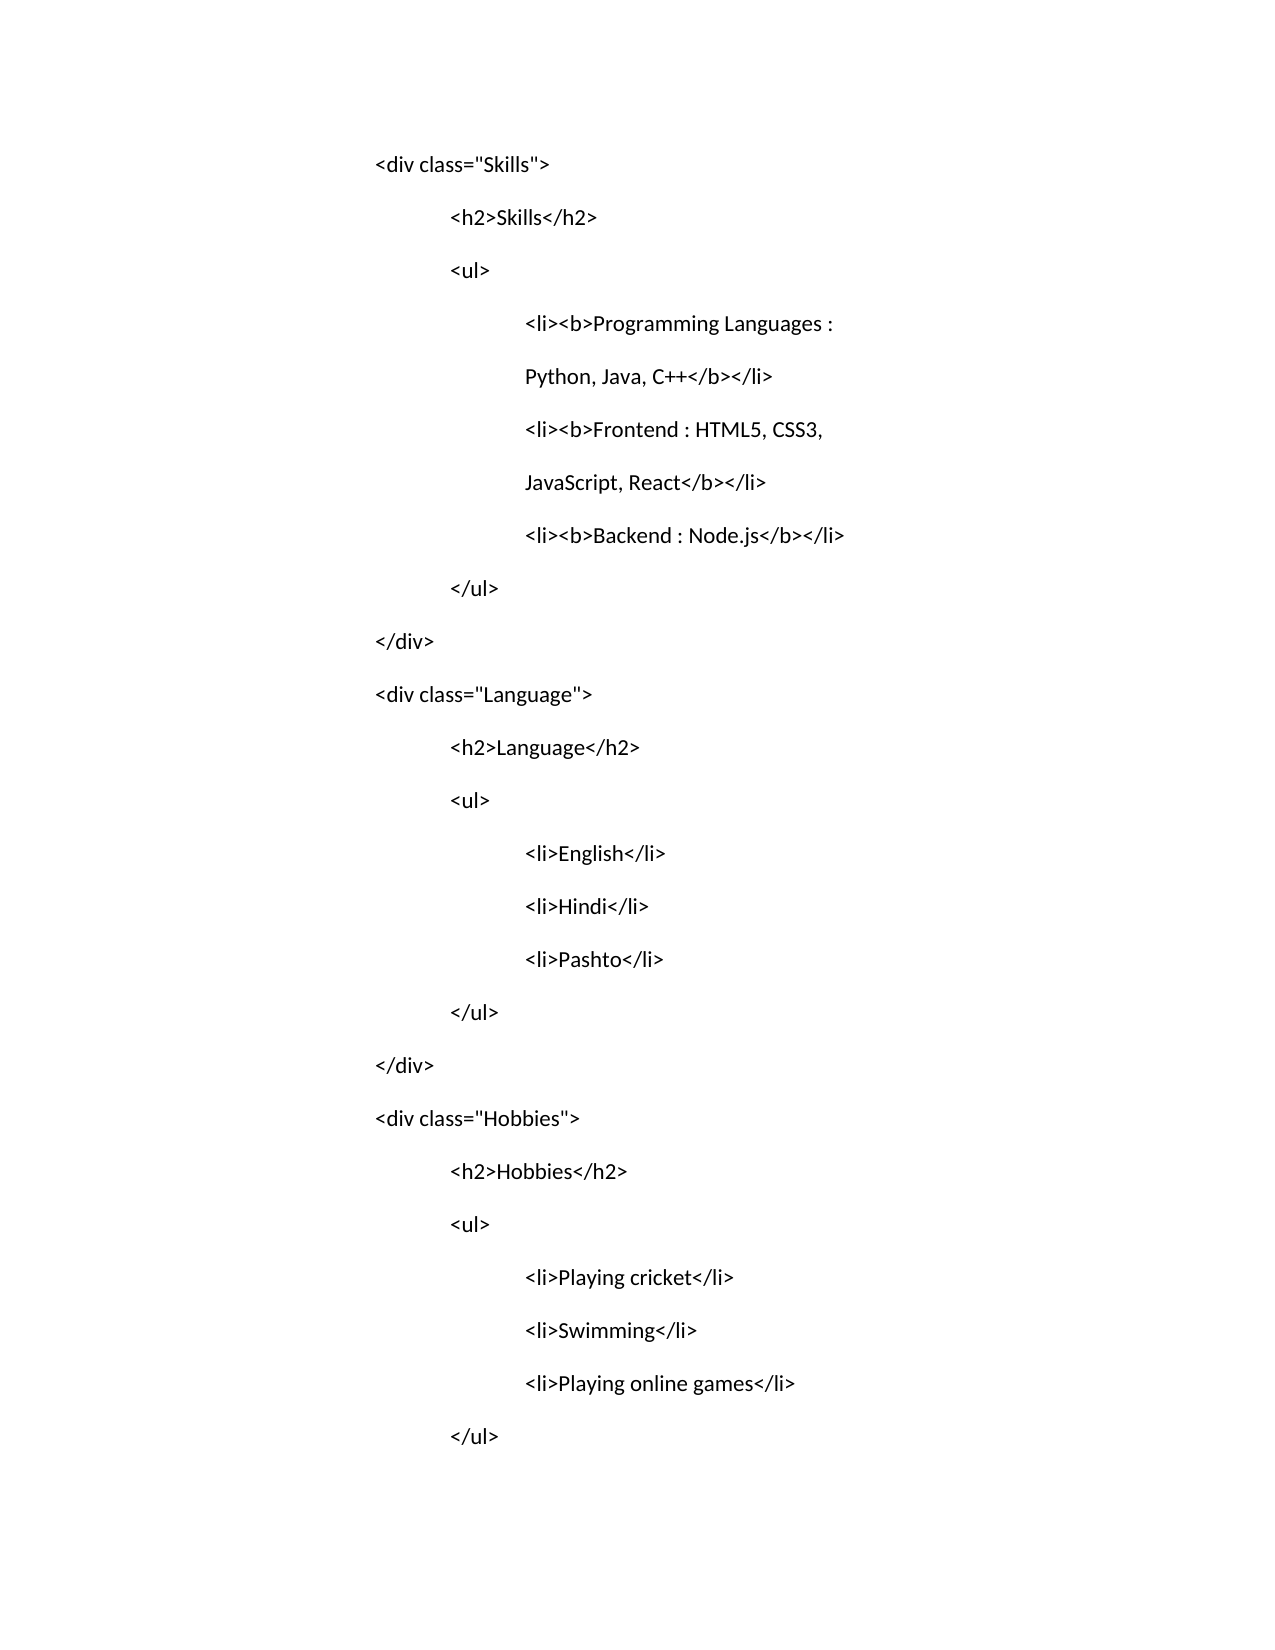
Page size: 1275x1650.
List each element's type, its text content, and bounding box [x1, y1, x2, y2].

text <li>Hindi</li> [150, 892, 1125, 920]
text </ul> [150, 998, 1125, 1026]
text <li>English</li> [150, 839, 1125, 867]
text <li><b>Backend : Node.js</b></li> [150, 521, 1125, 549]
text <li>Swimming</li> [150, 1316, 1125, 1344]
text <ul> [150, 1210, 1125, 1238]
text <h2>Language</h2> [150, 733, 1125, 761]
text </div> [150, 1051, 1125, 1079]
text <h2>Hobbies</h2> [150, 1157, 1125, 1185]
text <ul> [150, 786, 1125, 814]
text <li>Playing online games</li> [150, 1369, 1125, 1397]
text JavaScript, React</b></li> [150, 468, 1125, 496]
text <li><b>Programming Languages : [150, 309, 1125, 337]
text <li><b>Frontend : HTML5, CSS3, [150, 415, 1125, 443]
text <div class="Skills"> [150, 150, 1125, 178]
text <li>Playing cricket</li> [150, 1263, 1125, 1291]
text </ul> [150, 574, 1125, 602]
text <div class="Hobbies"> [150, 1104, 1125, 1132]
text <li>Pashto</li> [150, 945, 1125, 973]
text Python, Java, C++</b></li> [150, 362, 1125, 390]
text <ul> [150, 256, 1125, 284]
text <h2>Skills</h2> [150, 203, 1125, 231]
text <div class="Language"> [150, 680, 1125, 708]
text </ul> [150, 1422, 1125, 1451]
text </div> [150, 627, 1125, 655]
